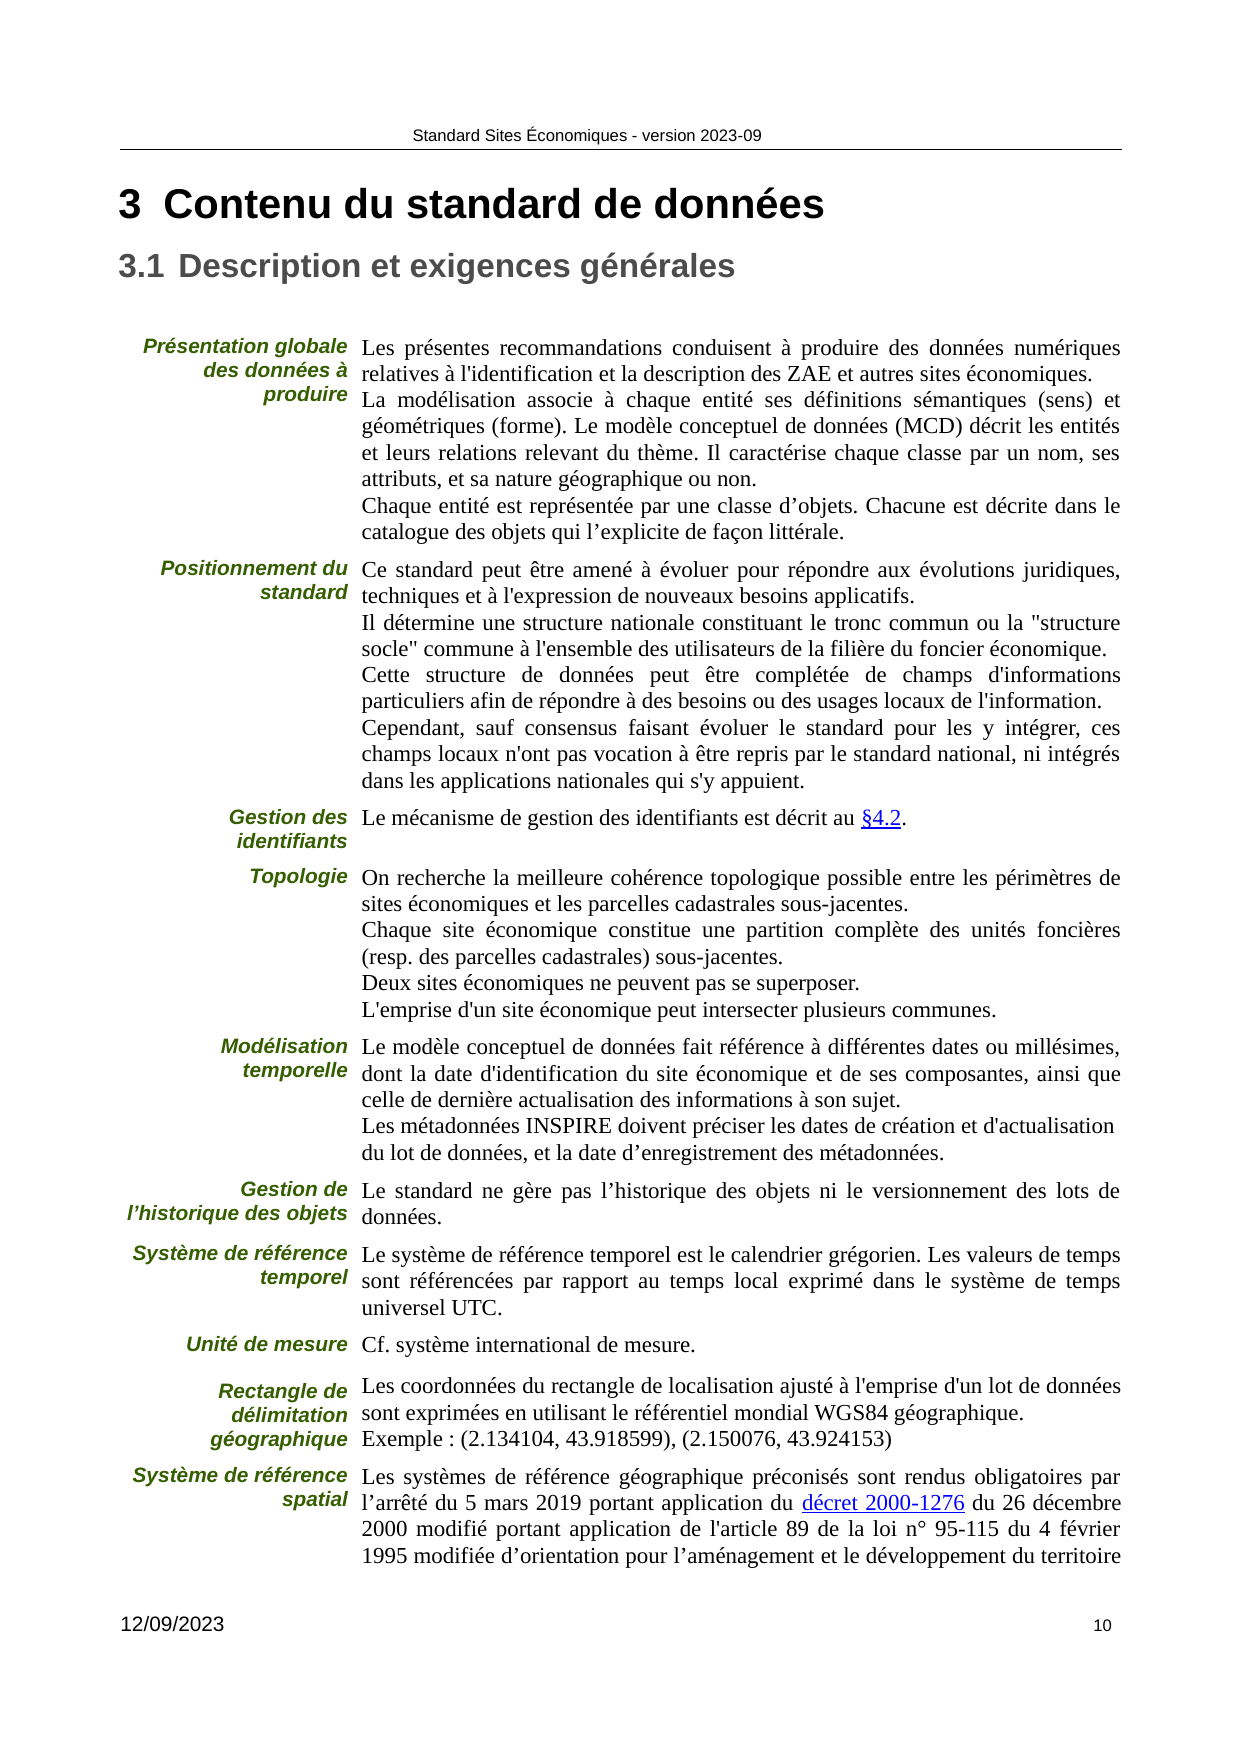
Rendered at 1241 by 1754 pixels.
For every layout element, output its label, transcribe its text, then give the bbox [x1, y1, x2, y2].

table_cell Topologie [118, 858, 355, 1028]
table_cell Les systèmes de référence géographique préconisés sont rendus obligatoires par l’arrêté du 5 mars 2019 portant application du décret 2000‑1276 du 26 décembre 2000 modifié portant application de l'article 89 de la loi n° 95-115 du 4 février 1995 modifiée d’orientation pour l’aménagement et le développement du territoire [355, 1457, 1122, 1574]
table_cell On recherche la meilleure cohérence topologique possible entre les périmètres de sites économiques et les parcelles cadastrales sous-jacentes. Chaque site économique constitue une partition complète des unités foncières (resp. des parcelles cadastrales) sous-jacentes. Deux sites économiques ne peuvent pas se superposer. L'emprise d'un site économique peut intersecter plusieurs communes. [355, 858, 1122, 1028]
subtitle Contenu du standard de données [118, 180, 1122, 228]
table_cell Le mécanisme de gestion des identifiants est décrit au §4.2. [355, 799, 1122, 858]
table_cell Système de référence temporel [118, 1235, 355, 1326]
table_header Les présentes recommandations conduisent à produire des données numériques relatives à l'identification et la description des ZAE et autres sites économiques. La modélisation associe à chaque entité ses définitions sémantiques (sens) et géométriques (forme). Le modèle conceptuel de données (MCD) décrit les entités et leurs relations relevant du thème. Il caractérise chaque classe par un nom, ses attributs, et sa nature géographique ou non. Chaque entité est représentée par une classe d’objets. Chacune est décrite dans le catalogue des objets qui l’explicite de façon littérale. [355, 328, 1122, 550]
subtitle Description et exigences générales [118, 246, 1122, 284]
table_cell Système de référence spatial [118, 1457, 355, 1574]
table_cell Unité de mesure [118, 1326, 355, 1367]
table_cell Gestion de l’historique des objets [118, 1171, 355, 1235]
table_cell Positionnement du standard [118, 550, 355, 799]
table_cell Gestion des identifiants [118, 799, 355, 858]
table_cell Cf. système international de mesure. [355, 1326, 1122, 1367]
table_cell Les coordonnées du rectangle de localisation ajusté à l'emprise d'un lot de données sont exprimées en utilisant le référentiel mondial WGS84 géographique. Exemple : (2.134104, 43.918599), (2.150076, 43.924153) [355, 1367, 1122, 1457]
table_cell Le système de référence temporel est le calendrier grégorien. Les valeurs de temps sont référencées par rapport au temps local exprimé dans le système de temps universel UTC. [355, 1235, 1122, 1326]
table_header Présentation globale des données à produire [118, 328, 355, 550]
table_cell Le standard ne gère pas l’historique des objets ni le versionnement des lots de données. [355, 1171, 1122, 1235]
table_cell Le modèle conceptuel de données fait référence à différentes dates ou millésimes, dont la date d'identification du site économique et de ses composantes, ainsi que celle de dernière actualisation des informations à son sujet. Les métadonnées INSPIRE doivent préciser les dates de création et d'actualisation du lot de données, et la date d’enregistrement des métadonnées. [355, 1028, 1122, 1171]
table_cell Rectangle de délimitation géographique [118, 1367, 355, 1457]
table_cell Ce standard peut être amené à évoluer pour répondre aux évolutions juridiques, techniques et à l'expression de nouveaux besoins applicatifs. Il détermine une structure nationale constituant le tronc commun ou la "structure socle" commune à l'ensemble des utilisateurs de la filière du foncier économique. Cette structure de données peut être complétée de champs d'informations particuliers afin de répondre à des besoins ou des usages locaux de l'information. Cependant, sauf consensus faisant évoluer le standard pour les y intégrer, ces champs locaux n'ont pas vocation à être repris par le standard national, ni intégrés dans les applications nationales qui s'y appuient. [355, 550, 1122, 799]
table_cell Modélisation temporelle [118, 1028, 355, 1171]
